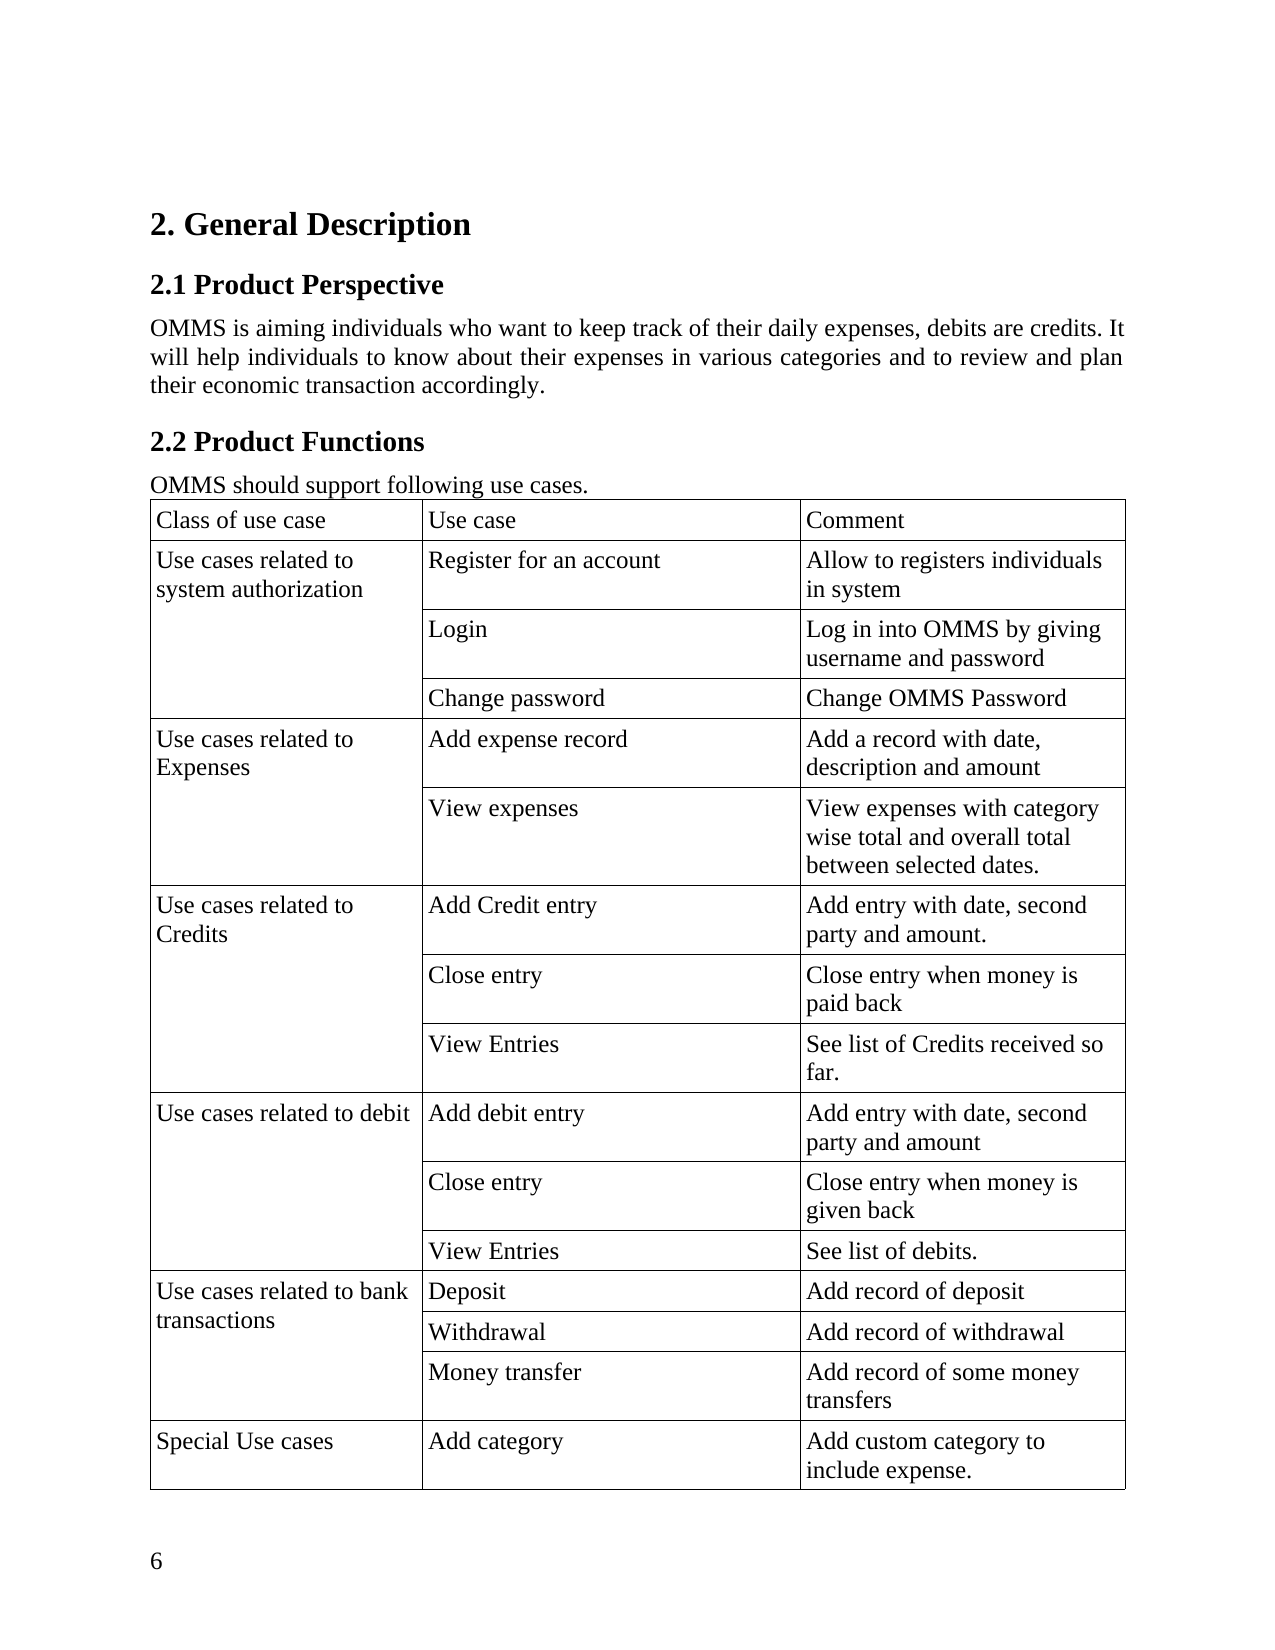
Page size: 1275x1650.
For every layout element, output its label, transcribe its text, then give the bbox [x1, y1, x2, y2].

table_header Use case [423, 500, 800, 539]
table_cell Log in into OMMS by giving username and password [801, 610, 1125, 678]
table_cell See list of debits. [801, 1231, 1125, 1270]
table_cell Withdrawal [423, 1312, 800, 1351]
table_cell Use cases related to Credits [151, 886, 422, 1092]
table_cell Add debit entry [423, 1093, 800, 1161]
text OMMS is aiming individuals who want to keep track of their daily expenses, debits are credits. It will help individuals to know about their expenses in various categories and to review and plan their economic transaction accordingly. [150, 313, 1125, 399]
table_cell Add a record with date, description and amount [801, 719, 1125, 787]
table_cell Special Use cases [151, 1421, 422, 1489]
table_header Comment [801, 500, 1125, 539]
table_cell Add record of withdrawal [801, 1312, 1125, 1351]
table_cell Allow to registers individuals in system [801, 541, 1125, 608]
table_cell See list of Credits received so far. [801, 1024, 1125, 1092]
table_cell Register for an account [423, 541, 800, 608]
table_cell Add entry with date, second party and amount. [801, 886, 1125, 954]
text OMMS should support following use cases. [150, 470, 1125, 499]
table_cell Add Credit entry [423, 886, 800, 954]
table_cell Use cases related to system authorization [151, 541, 422, 718]
table_cell Add record of deposit [801, 1271, 1125, 1311]
table_cell Close entry when money is paid back [801, 955, 1125, 1023]
table_cell Change OMMS Password [801, 679, 1125, 718]
table_cell Use cases related to bank transactions [151, 1271, 422, 1420]
table_cell Add custom category to include expense. [801, 1421, 1125, 1489]
subtitle 2. General Description [150, 204, 1125, 242]
table_cell Deposit [423, 1271, 800, 1311]
subtitle 2.1 Product Perspective [150, 267, 1125, 301]
table_cell Use cases related to Expenses [151, 719, 422, 885]
table_cell Add category [423, 1421, 800, 1489]
table_cell View expenses [423, 788, 800, 885]
table_cell Add record of some money transfers [801, 1352, 1125, 1420]
table_header Class of use case [151, 500, 422, 539]
table_cell Use cases related to debit [151, 1093, 422, 1270]
table_cell Add entry with date, second party and amount [801, 1093, 1125, 1161]
table_cell Close entry [423, 955, 800, 1023]
table_cell Add expense record [423, 719, 800, 787]
table_cell Change password [423, 679, 800, 718]
table_cell View expenses with category wise total and overall total between selected dates. [801, 788, 1125, 885]
table_cell View Entries [423, 1024, 800, 1092]
table_cell Money transfer [423, 1352, 800, 1420]
table_cell View Entries [423, 1231, 800, 1270]
table_cell Login [423, 610, 800, 678]
table_cell Close entry [423, 1162, 800, 1230]
subtitle 2.2 Product Functions [150, 424, 1125, 458]
table_cell Close entry when money is given back [801, 1162, 1125, 1230]
